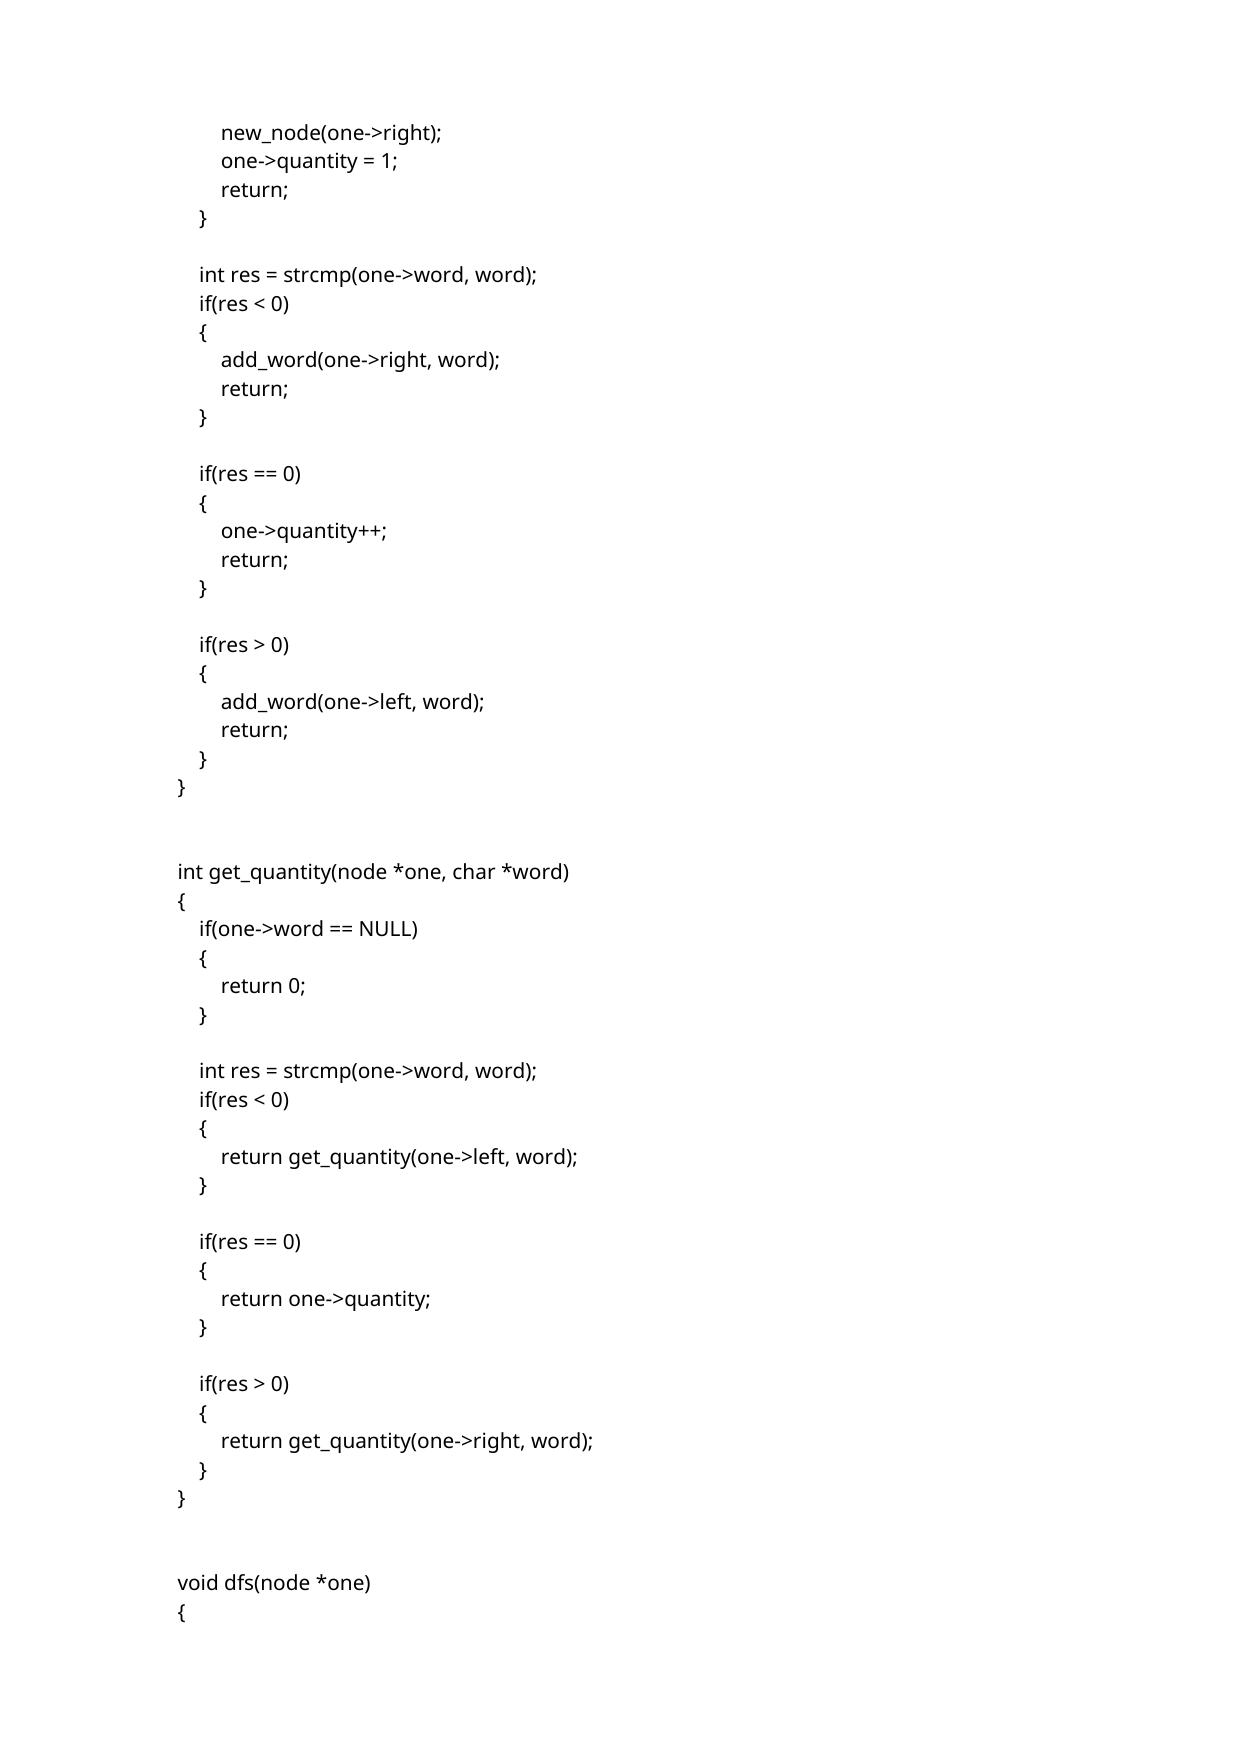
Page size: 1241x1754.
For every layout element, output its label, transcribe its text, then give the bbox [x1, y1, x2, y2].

text { [177, 317, 1152, 346]
text return; [177, 715, 1152, 744]
text if(res < 0) [177, 289, 1152, 317]
text one->quantity++; [177, 516, 1152, 545]
text one->quantity = 1; [177, 147, 1152, 175]
text } [177, 744, 1152, 772]
text if(res > 0) [177, 630, 1152, 658]
text { [177, 943, 1152, 971]
text { [177, 488, 1152, 516]
text } [177, 1455, 1152, 1483]
text return; [177, 545, 1152, 573]
text if(res > 0) [177, 1369, 1152, 1398]
text if(res == 0) [177, 459, 1152, 488]
text add_word(one->right, word); [177, 346, 1152, 374]
text { [177, 1256, 1152, 1284]
text if(one->word == NULL) [177, 914, 1152, 943]
text return 0; [177, 971, 1152, 1000]
text int res = strcmp(one->word, word); [177, 1057, 1152, 1085]
text } [177, 772, 1152, 801]
text } [177, 203, 1152, 232]
text } [177, 402, 1152, 431]
text { [177, 1398, 1152, 1426]
text } [177, 573, 1152, 602]
text { [177, 1113, 1152, 1142]
text } [177, 1312, 1152, 1341]
text { [177, 658, 1152, 687]
text int res = strcmp(one->word, word); [177, 260, 1152, 289]
text } [177, 1170, 1152, 1199]
text return; [177, 175, 1152, 203]
text { [177, 886, 1152, 914]
text { [177, 1597, 1152, 1625]
text void dfs(node *one) [177, 1568, 1152, 1597]
text if(res == 0) [177, 1227, 1152, 1256]
text add_word(one->left, word); [177, 687, 1152, 715]
text return one->quantity; [177, 1284, 1152, 1312]
text return; [177, 374, 1152, 402]
text } [177, 1000, 1152, 1028]
text if(res < 0) [177, 1085, 1152, 1113]
text int get_quantity(node *one, char *word) [177, 857, 1152, 886]
text new_node(one->right); [177, 118, 1152, 147]
text return get_quantity(one->right, word); [177, 1426, 1152, 1455]
text } [177, 1483, 1152, 1512]
text return get_quantity(one->left, word); [177, 1142, 1152, 1170]
